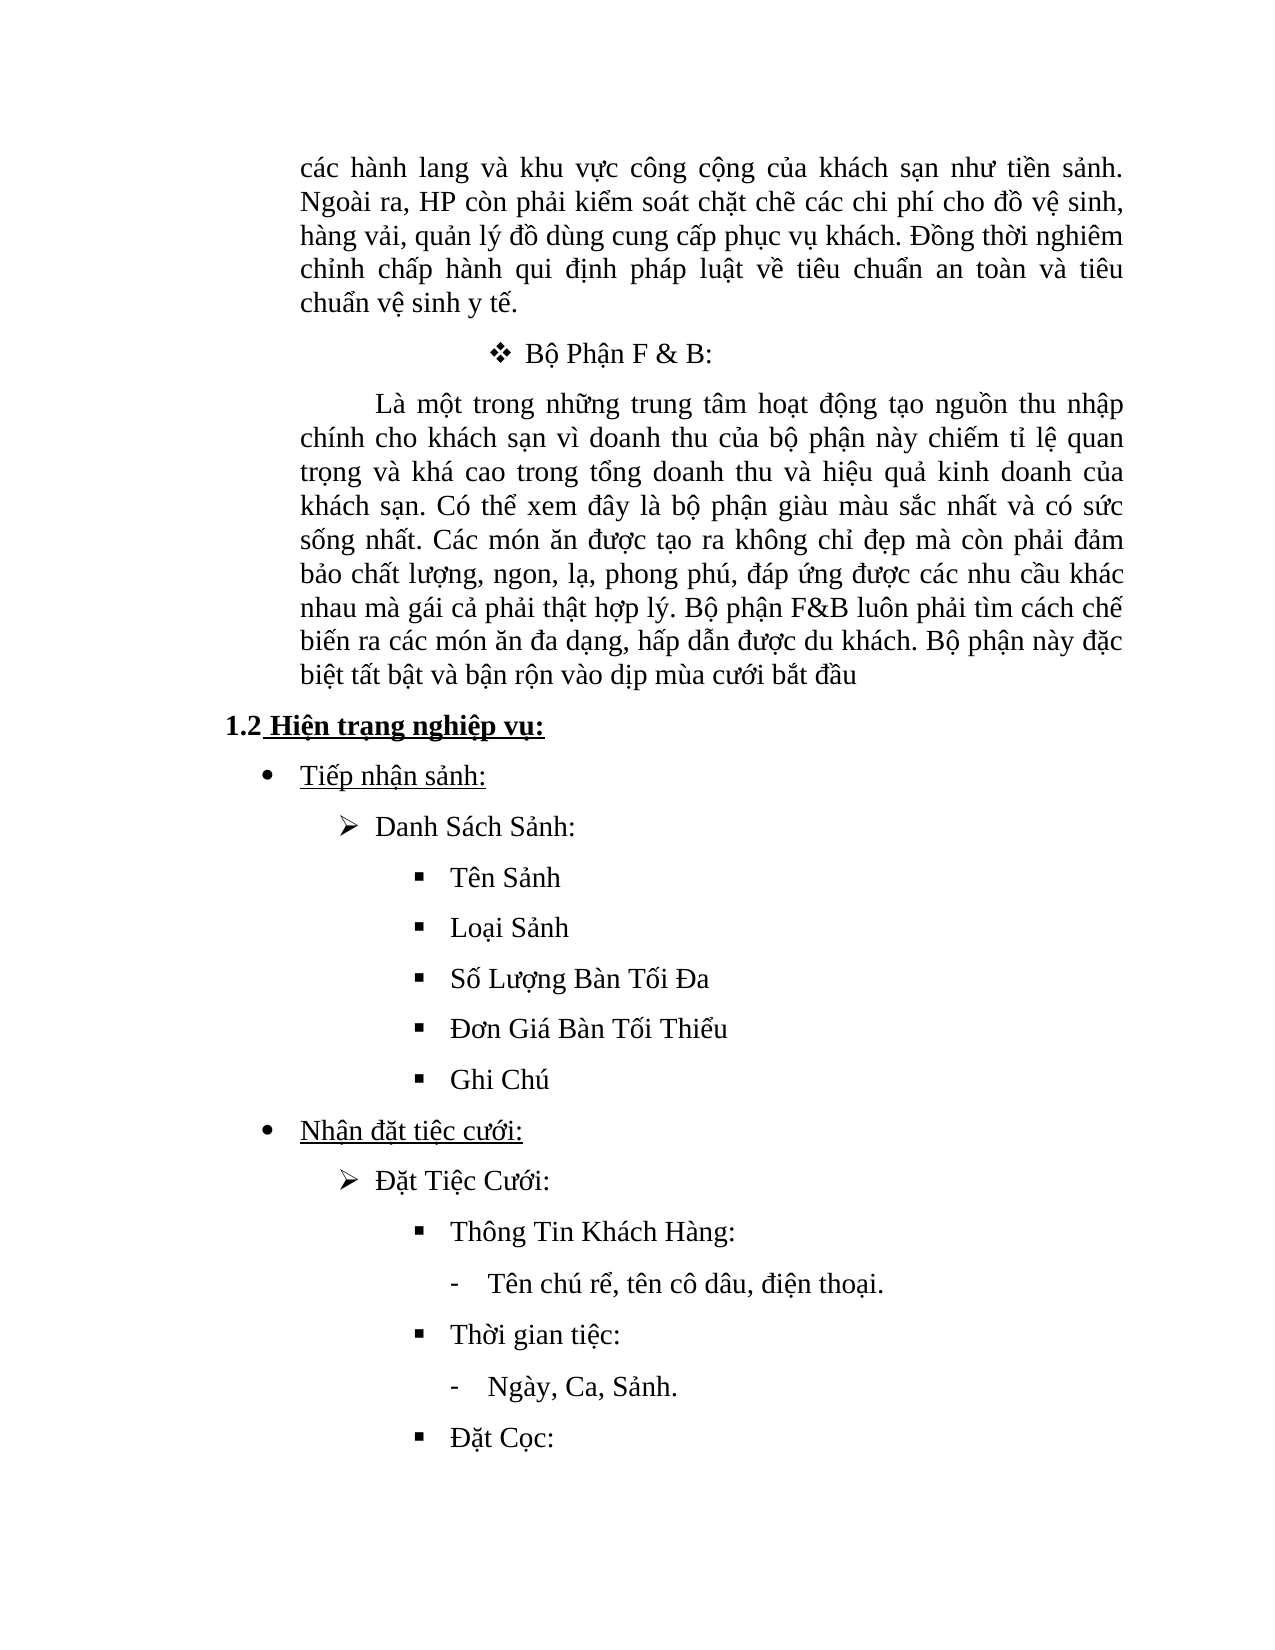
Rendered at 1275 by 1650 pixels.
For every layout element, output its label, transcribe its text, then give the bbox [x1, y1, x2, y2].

list Bộ Phận F & B: [487, 336, 1125, 369]
list Tiếp nhận sảnh: [262, 758, 1125, 792]
list Tên chú rể, tên cô dâu, điện thoại. [450, 1265, 1125, 1300]
list Đặt Tiệc Cưới: [337, 1163, 1125, 1197]
list Danh Sách Sảnh: [337, 809, 1125, 843]
list Số Lượng Bàn Tối Đa [412, 961, 1125, 994]
list Đặt Cọc: [412, 1421, 1125, 1454]
text Là một trong những trung tâm hoạt động tạo nguồn thu nhập chính cho khách sạn vì doanh thu của bộ phận này chiếm tỉ lệ quan trọng và khá cao trong tổng doanh thu và hiệu quả kinh doanh của khách sạn. Có thể xem đây là bộ phận giàu màu sắc nhất và có sức sống nhất. Các món ăn được tạo ra không chỉ đẹp mà còn phải đảm bảo chất lượng, ngon, lạ, phong phú, đáp ứng được các nhu cầu khác nhau mà gái cả phải thật hợp lý. Bộ phận F&B luôn phải tìm cách chế biến ra các món ăn đa dạng, hấp dẫn được du khách. Bộ phận này đặc biệt tất bật và bận rộn vào dịp mùa cưới bắt đầu [300, 387, 1125, 691]
list Thời gian tiệc: [412, 1317, 1125, 1351]
list Loại Sảnh [412, 910, 1125, 944]
text các hành lang và khu vực công cộng của khách sạn như tiền sảnh. Ngoài ra, HP còn phải kiểm soát chặt chẽ các chi phí cho đồ vệ sinh, hàng vải, quản lý đồ dùng cung cấp phục vụ khách. Đồng thời nghiêm chỉnh chấp hành qui định pháp luật về tiêu chuẩn an toàn và tiêu chuẩn vệ sinh y tế. [300, 150, 1125, 319]
list Đơn Giá Bàn Tối Thiểu [412, 1012, 1125, 1045]
list Thông Tin Khách Hàng: [412, 1214, 1125, 1248]
list Ghi Chú [412, 1062, 1125, 1096]
list Ngày, Ca, Sảnh. [450, 1368, 1125, 1403]
list Hiện trạng nghiệp vụ: [225, 708, 1125, 741]
list Nhận đặt tiệc cưới: [262, 1113, 1125, 1146]
list Tên Sảnh [412, 860, 1125, 893]
